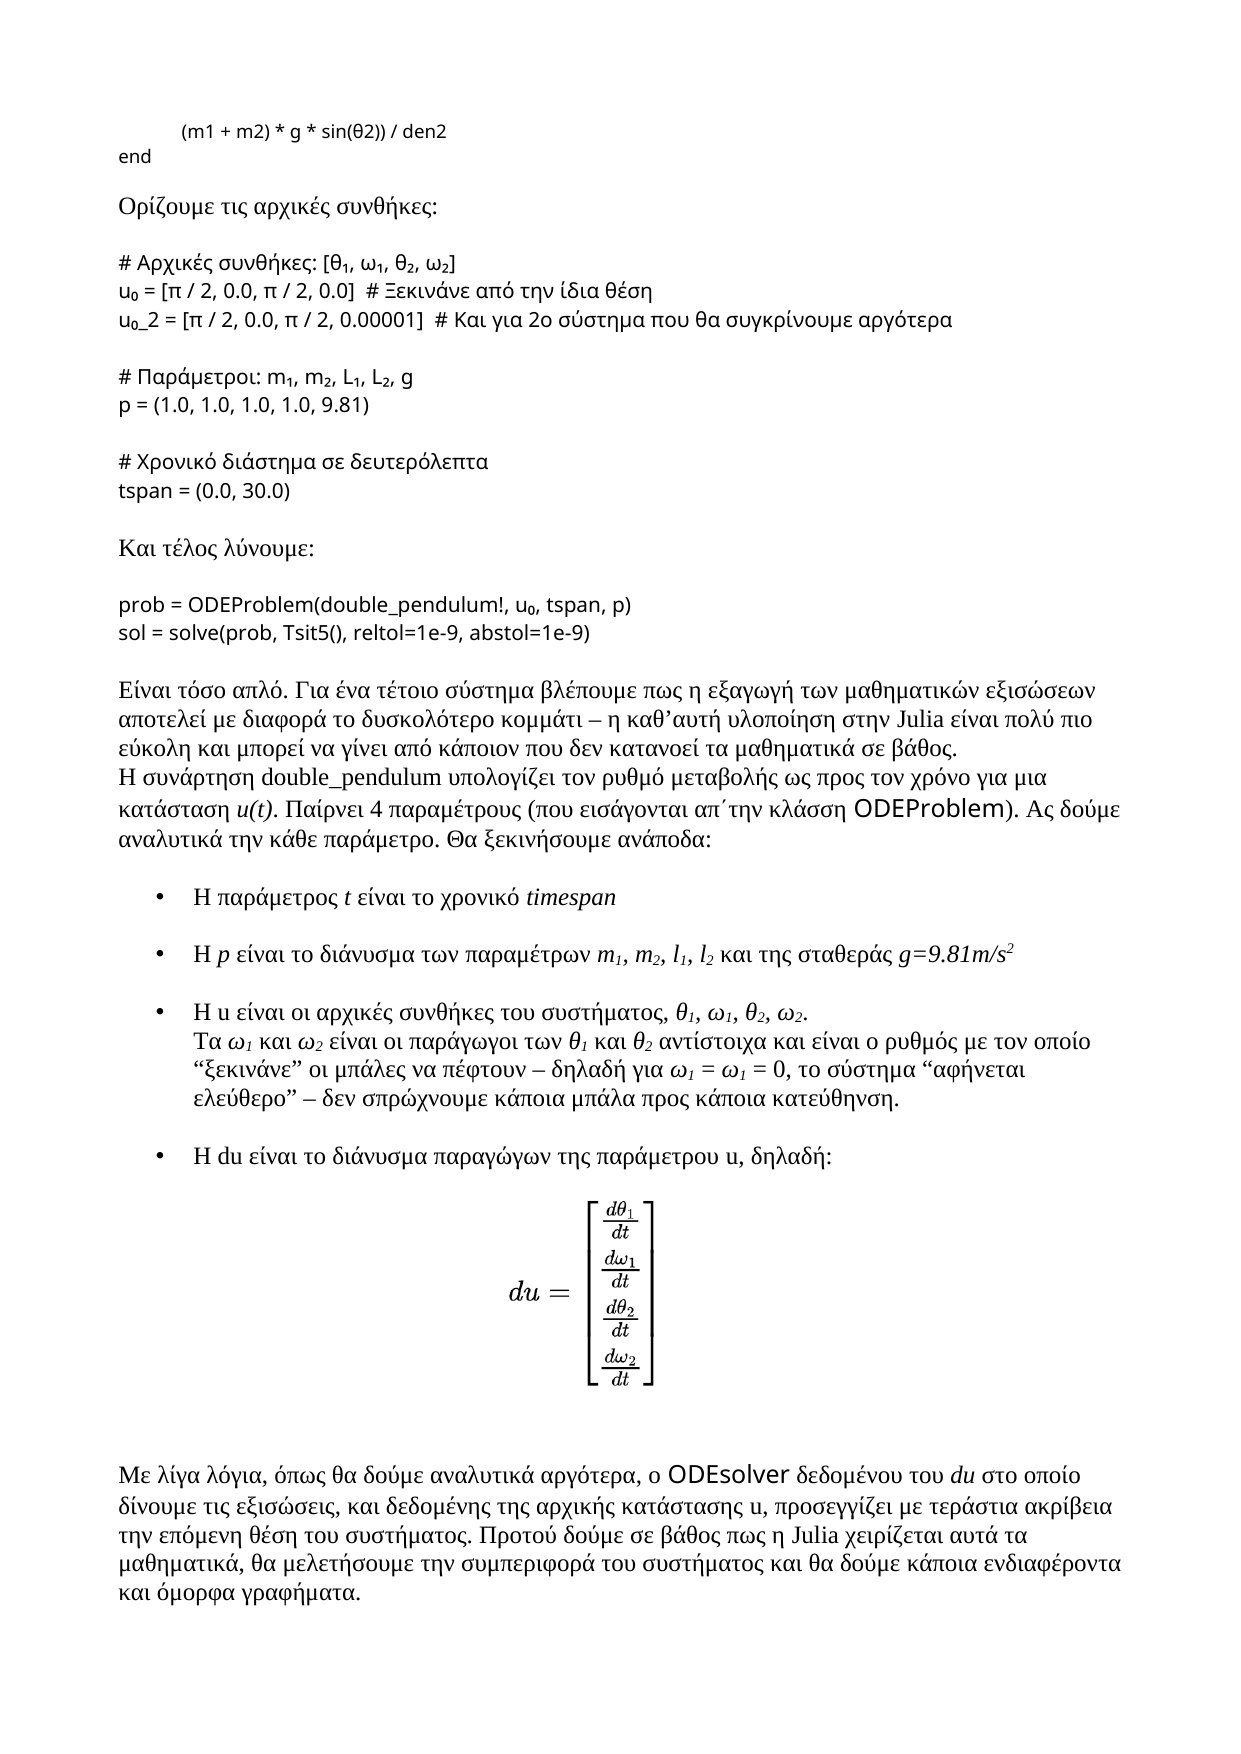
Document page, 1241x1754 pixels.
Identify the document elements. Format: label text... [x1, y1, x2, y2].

list Η p είναι το διάνυσμα των παραμέτρων m1, m2, l1, l2 και της σταθεράς g=9.81m/s2 [156, 939, 1122, 968]
list Η du είναι το διάνυσμα παραγώγων της παράμετρου u, δηλαδή: [156, 1141, 1122, 1169]
text Ορίζουμε τις αρχικές συνθήκες: [118, 191, 1122, 219]
text Και τέλος λύνουμε: [118, 533, 1122, 561]
text prob = ODEProblem(double_pendulum!, u₀, tspan, p) sol = solve(prob, Tsit5(), reltol=1e-9, abstol=1e-9) [118, 590, 1122, 647]
list Η u είναι οι αρχικές συνθήκες του συστήματος, θ1, ω1, θ2, ω2. [156, 997, 1122, 1026]
text Είναι τόσο απλό. Για ένα τέτοιο σύστημα βλέπουμε πως η εξαγωγή των μαθηματικών εξισώσεων αποτελεί με διαφορά το δυσκολότερο κομμάτι – η καθ’αυτή υλοποίηση στην Julia είναι πολύ πιο εύκολη και μπορεί να γίνει από κάποιον που δεν κατανοεί τα μαθηματικά σε βάθος. [118, 675, 1122, 762]
text Η συνάρτηση double_pendulum υπολογίζει τον ρυθμό μεταβολής ως προς τον χρόνο για μια κατάσταση u(t). Παίρνει 4 παραμέτρους (που εισάγονται απ΄την κλάσση ODEProblem). Ας δούμε αναλυτικά την κάθε παράμετρο. Θα ξεκινήσουμε ανάποδα: [118, 762, 1122, 853]
text Με λίγα λόγια, όπως θα δούμε αναλυτικά αργότερα, ο ODEsolver δεδομένου του du στο οποίο δίνουμε τις εξισώσεις, και δεδομένης της αρχικής κατάστασης u, προσεγγίζει με τεράστια ακρίβεια την επόμενη θέση του συστήματος. Προτού δούμε σε βάθος πως η Julia χειρίζεται αυτά τα μαθηματικά, θα μελετήσουμε την συμπεριφορά του συστήματος και θα δούμε κάποια ενδιαφέροντα και όμορφα γραφήματα. [118, 1457, 1122, 1606]
list Τα ω1 και ω2 είναι οι παράγωγοι των θ1 και θ2 αντίστοιχα και είναι ο ρυθμός με τον οποίο “ξεκινάνε” οι μπάλες να πέφτουν – δηλαδή για ω1 = ω1 = 0, το σύστημα “αφήνεται ελεύθερο” – δεν σπρώχνουμε κάποια μπάλα προς κάποια κατεύθηνση. [156, 1026, 1122, 1112]
text # Αρχικές συνθήκες: [θ₁, ω₁, θ₂, ω₂] u₀ = [π / 2, 0.0, π / 2, 0.0] # Ξεκινάνε από την ίδια θέση u₀_2 = [π / 2, 0.0, π / 2, 0.00001] # Kαι για 2ο σύστημα που θα συγκρίνουμε αργότερα # Παράμετροι: m₁, m₂, L₁, L₂, g p = (1.0, 1.0, 1.0, 1.0, 9.81) # Χρονικό διάστημα σε δευτερόλεπτα tspan = (0.0, 30.0) [118, 248, 1122, 504]
text - (m1 + m2) * g * sin(θ2)) / den2 end [118, 118, 1122, 169]
list Η παράμετρος t είναι το χρονικό timespan [156, 882, 1122, 911]
picture [462, 1181, 719, 1417]
